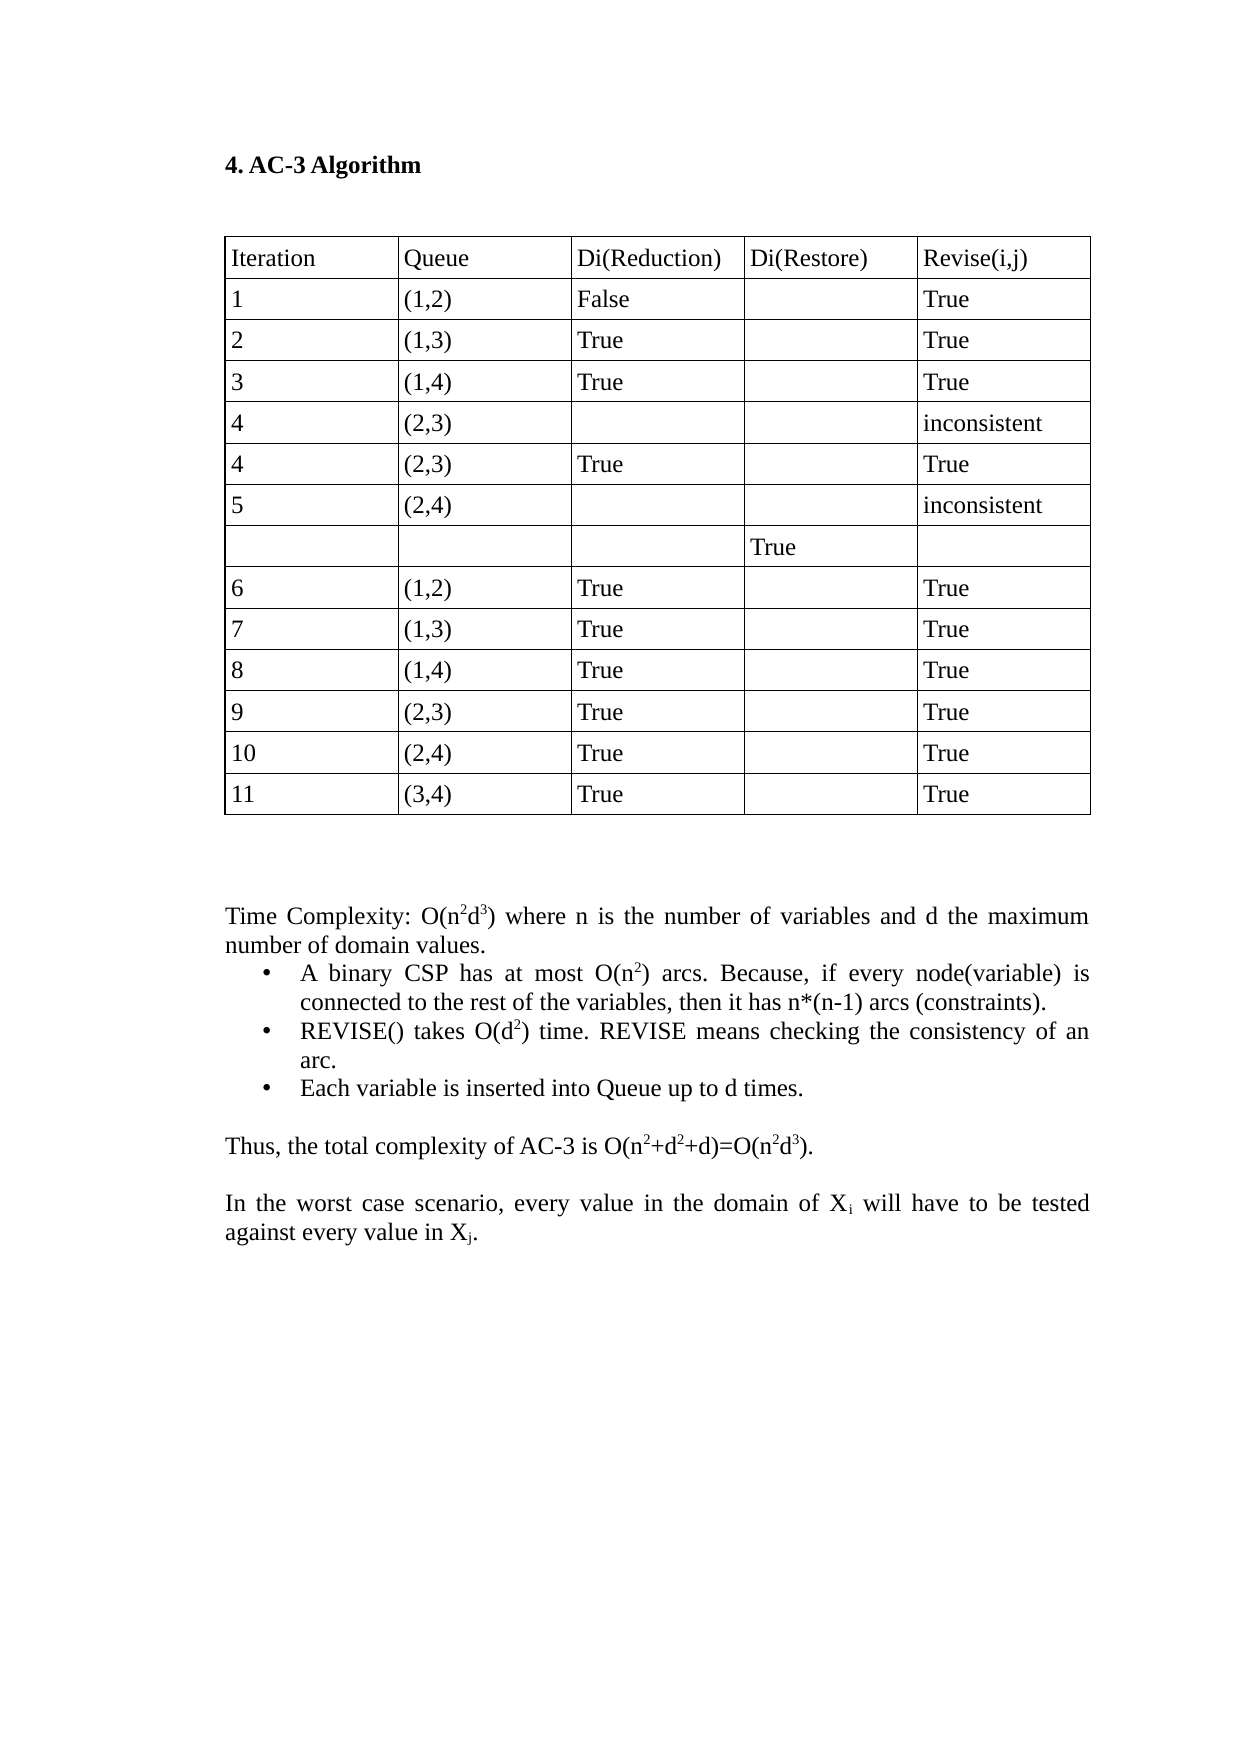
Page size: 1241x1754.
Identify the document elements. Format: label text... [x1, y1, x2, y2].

table_cell 8 [226, 650, 398, 690]
table_cell [745, 732, 917, 772]
text Thus, the total complexity of AC-3 is O(n2+d2+d)=O(n2d3). [225, 1131, 1090, 1160]
table_cell 11 [226, 774, 398, 814]
table_header Di(Restore) [745, 237, 917, 277]
table_header Queue [399, 237, 571, 277]
table_cell 7 [226, 609, 398, 649]
table_cell True [572, 609, 744, 649]
table_cell True [918, 691, 1090, 731]
table_cell True [918, 609, 1090, 649]
list Each variable is inserted into Queue up to d times. [262, 1073, 1090, 1102]
table_cell [572, 485, 744, 525]
table_cell [745, 567, 917, 607]
table_cell 9 [226, 691, 398, 731]
table_cell True [572, 774, 744, 814]
table_cell [399, 526, 571, 566]
table_cell True [572, 567, 744, 607]
table_cell True [918, 774, 1090, 814]
table_cell True [572, 732, 744, 772]
table_cell 10 [226, 732, 398, 772]
table_header Di(Reduction) [572, 237, 744, 277]
table_cell [745, 609, 917, 649]
list REVISE() takes O(d2) time. REVISE means checking the consistency of an arc. [262, 1016, 1090, 1073]
table_cell True [918, 361, 1090, 401]
table_header Revise(i,j) [918, 237, 1090, 277]
table_cell [745, 691, 917, 731]
table_cell 2 [226, 320, 398, 360]
table_cell [745, 444, 917, 484]
table_cell (3,4) [399, 774, 571, 814]
table_cell True [572, 361, 744, 401]
table_cell [572, 402, 744, 442]
table_cell (2,3) [399, 444, 571, 484]
text 4. AC-3 Algorithm [225, 150, 1090, 179]
table_cell False [572, 279, 744, 319]
table_cell [226, 526, 398, 566]
text Time Complexity: O(n2d3) where n is the number of variables and d the maximum number of domain values. [225, 901, 1090, 958]
table_cell (2,3) [399, 402, 571, 442]
table_cell [918, 526, 1090, 566]
table_cell (2,4) [399, 732, 571, 772]
list A binary CSP has at most O(n2) arcs. Because, if every node(variable) is connected to the rest of the variables, then it has n*(n-1) arcs (constraints). [262, 958, 1090, 1016]
table_cell True [918, 444, 1090, 484]
table_cell 5 [226, 485, 398, 525]
text In the worst case scenario, every value in the domain of Xi will have to be tested against every value in Xj. [225, 1188, 1090, 1246]
table_cell True [918, 320, 1090, 360]
table_cell [745, 279, 917, 319]
table_cell inconsistent [918, 402, 1090, 442]
table_cell (2,4) [399, 485, 571, 525]
table_cell True [572, 444, 744, 484]
table_cell [745, 320, 917, 360]
table_cell 1 [226, 279, 398, 319]
table_cell (2,3) [399, 691, 571, 731]
table_cell [572, 526, 744, 566]
table_cell True [918, 279, 1090, 319]
table_cell [745, 402, 917, 442]
table_cell True [572, 650, 744, 690]
table_cell [745, 361, 917, 401]
table_cell True [745, 526, 917, 566]
table_cell (1,3) [399, 609, 571, 649]
table_header Iteration [226, 237, 398, 277]
table_cell True [572, 320, 744, 360]
table_cell [745, 650, 917, 690]
table_cell True [572, 691, 744, 731]
table_cell (1,2) [399, 279, 571, 319]
table_cell [745, 485, 917, 525]
table_cell True [918, 732, 1090, 772]
table_cell 6 [226, 567, 398, 607]
table_cell 4 [226, 444, 398, 484]
table_cell (1,3) [399, 320, 571, 360]
table_cell [745, 774, 917, 814]
table_cell 4 [226, 402, 398, 442]
table_cell True [918, 567, 1090, 607]
table_cell (1,2) [399, 567, 571, 607]
table_cell inconsistent [918, 485, 1090, 525]
table_cell True [918, 650, 1090, 690]
table_cell (1,4) [399, 650, 571, 690]
table_cell 3 [226, 361, 398, 401]
table_cell (1,4) [399, 361, 571, 401]
